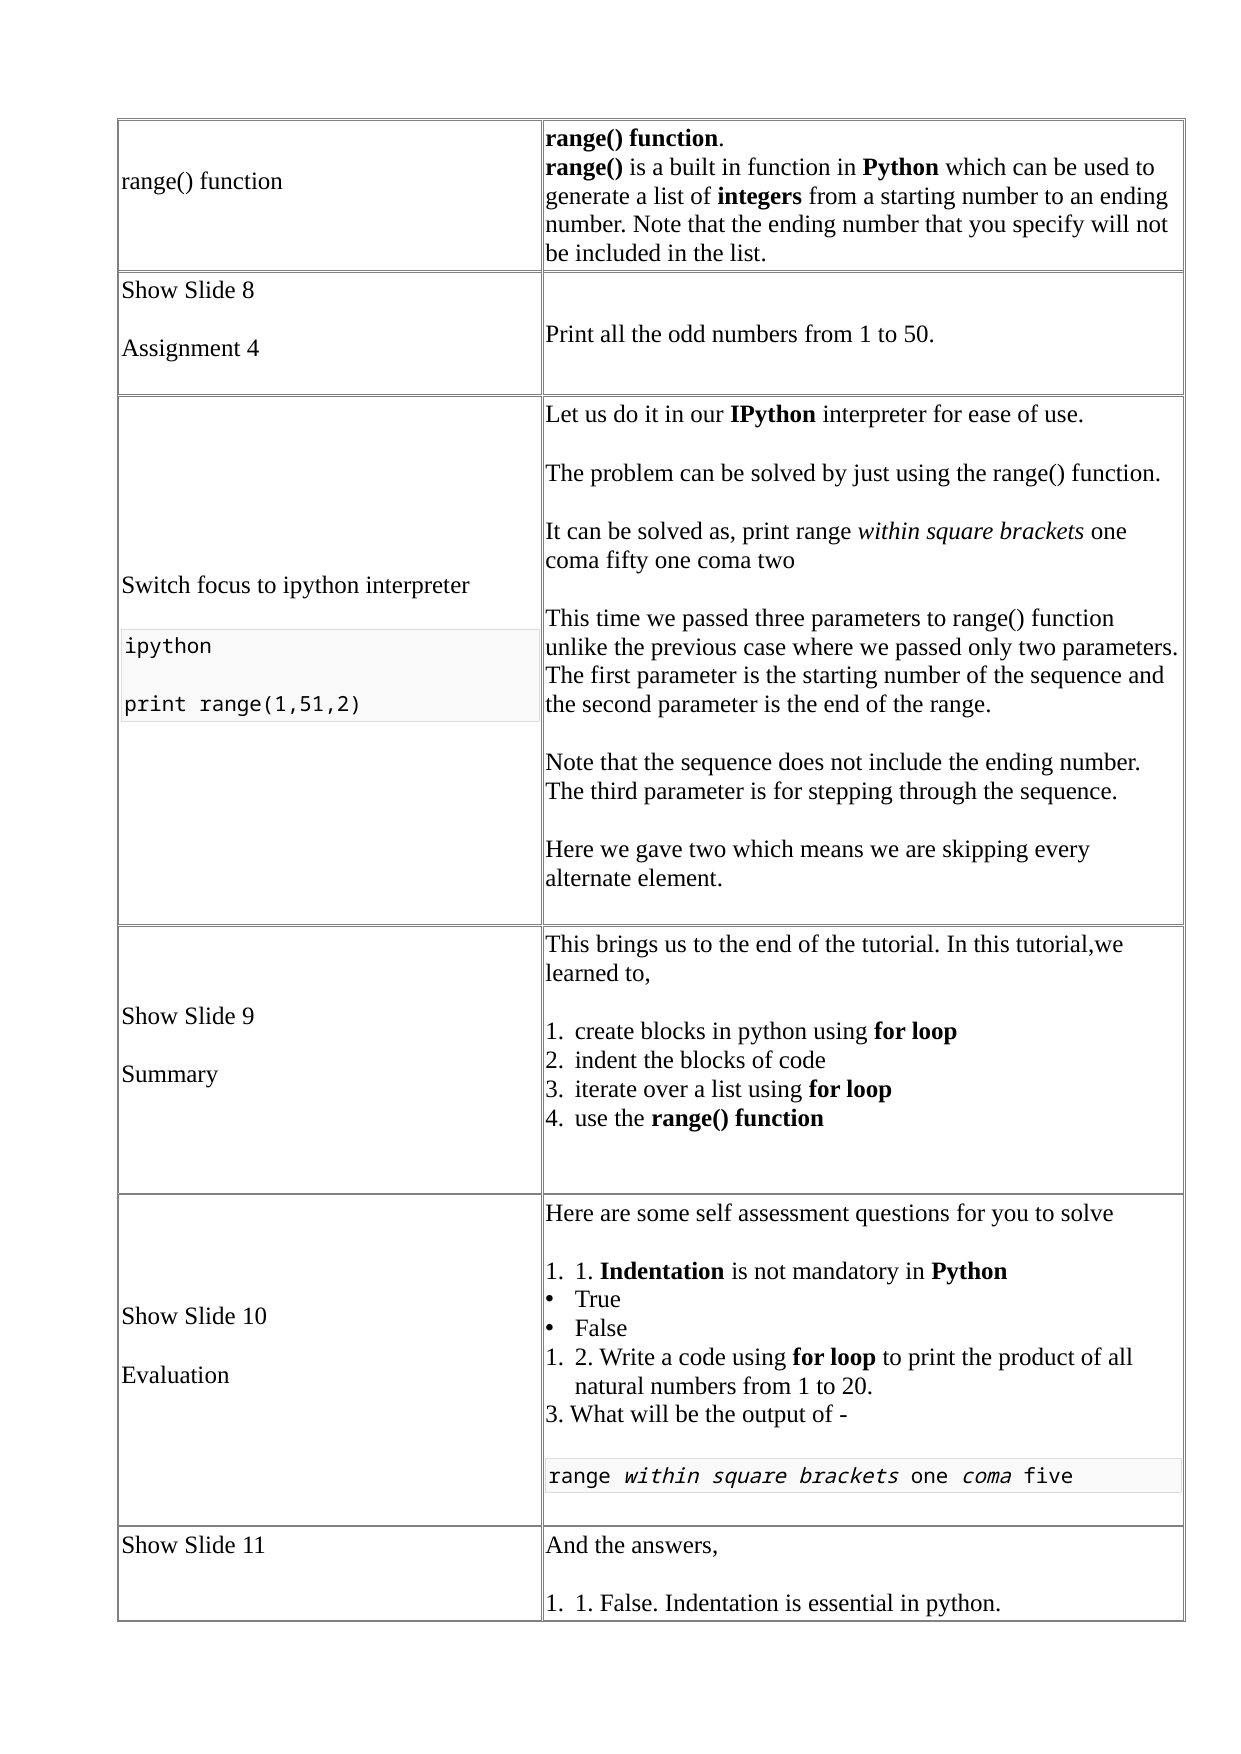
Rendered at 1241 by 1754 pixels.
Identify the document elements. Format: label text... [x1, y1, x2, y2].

table_cell And the answers, 1. False. Indentation is essential in python. [544, 1527, 1183, 1620]
table_cell range() function [119, 121, 541, 270]
table_cell Let us do it in our IPython interpreter for ease of use. The problem can be solved by just using the range() function. It can be solved as, print range within square brackets one coma fifty one coma two This time we passed three parameters to range() function unlike the previous case where we passed only two parameters. The first parameter is the starting number of the sequence and the second parameter is the end of the range. Note that the sequence does not include the ending number. The third parameter is for stepping through the sequence. Here we gave two which means we are skipping every alternate element. [544, 397, 1183, 924]
table_cell Switch focus to ipython interpreter ipython print range(1,51,2) [119, 397, 541, 924]
table_cell Here are some self assessment questions for you to solve 1. Indentation is not mandatory in Python True False 2. Write a code using for loop to print the product of all natural numbers from 1 to 20. 3. What will be the output of - range within square brackets one coma five [544, 1195, 1183, 1525]
table_cell range() function. range() is a built in function in Python which can be used to generate a list of integers from a starting number to an ending number. Note that the ending number that you specify will not be included in the list. [544, 121, 1183, 270]
table_cell This brings us to the end of the tutorial. In this tutorial,we learned to, create blocks in python using for loop indent the blocks of code iterate over a list using for loop use the range() function [544, 927, 1183, 1192]
table_cell Show Slide 9 Summary [119, 927, 541, 1192]
table_cell Show Slide 8 Assignment 4 [119, 273, 541, 394]
table_cell Print all the odd numbers from 1 to 50. [544, 273, 1183, 394]
table_cell Show Slide 10 Evaluation [119, 1195, 541, 1525]
table_cell Show Slide 11 [119, 1527, 541, 1620]
